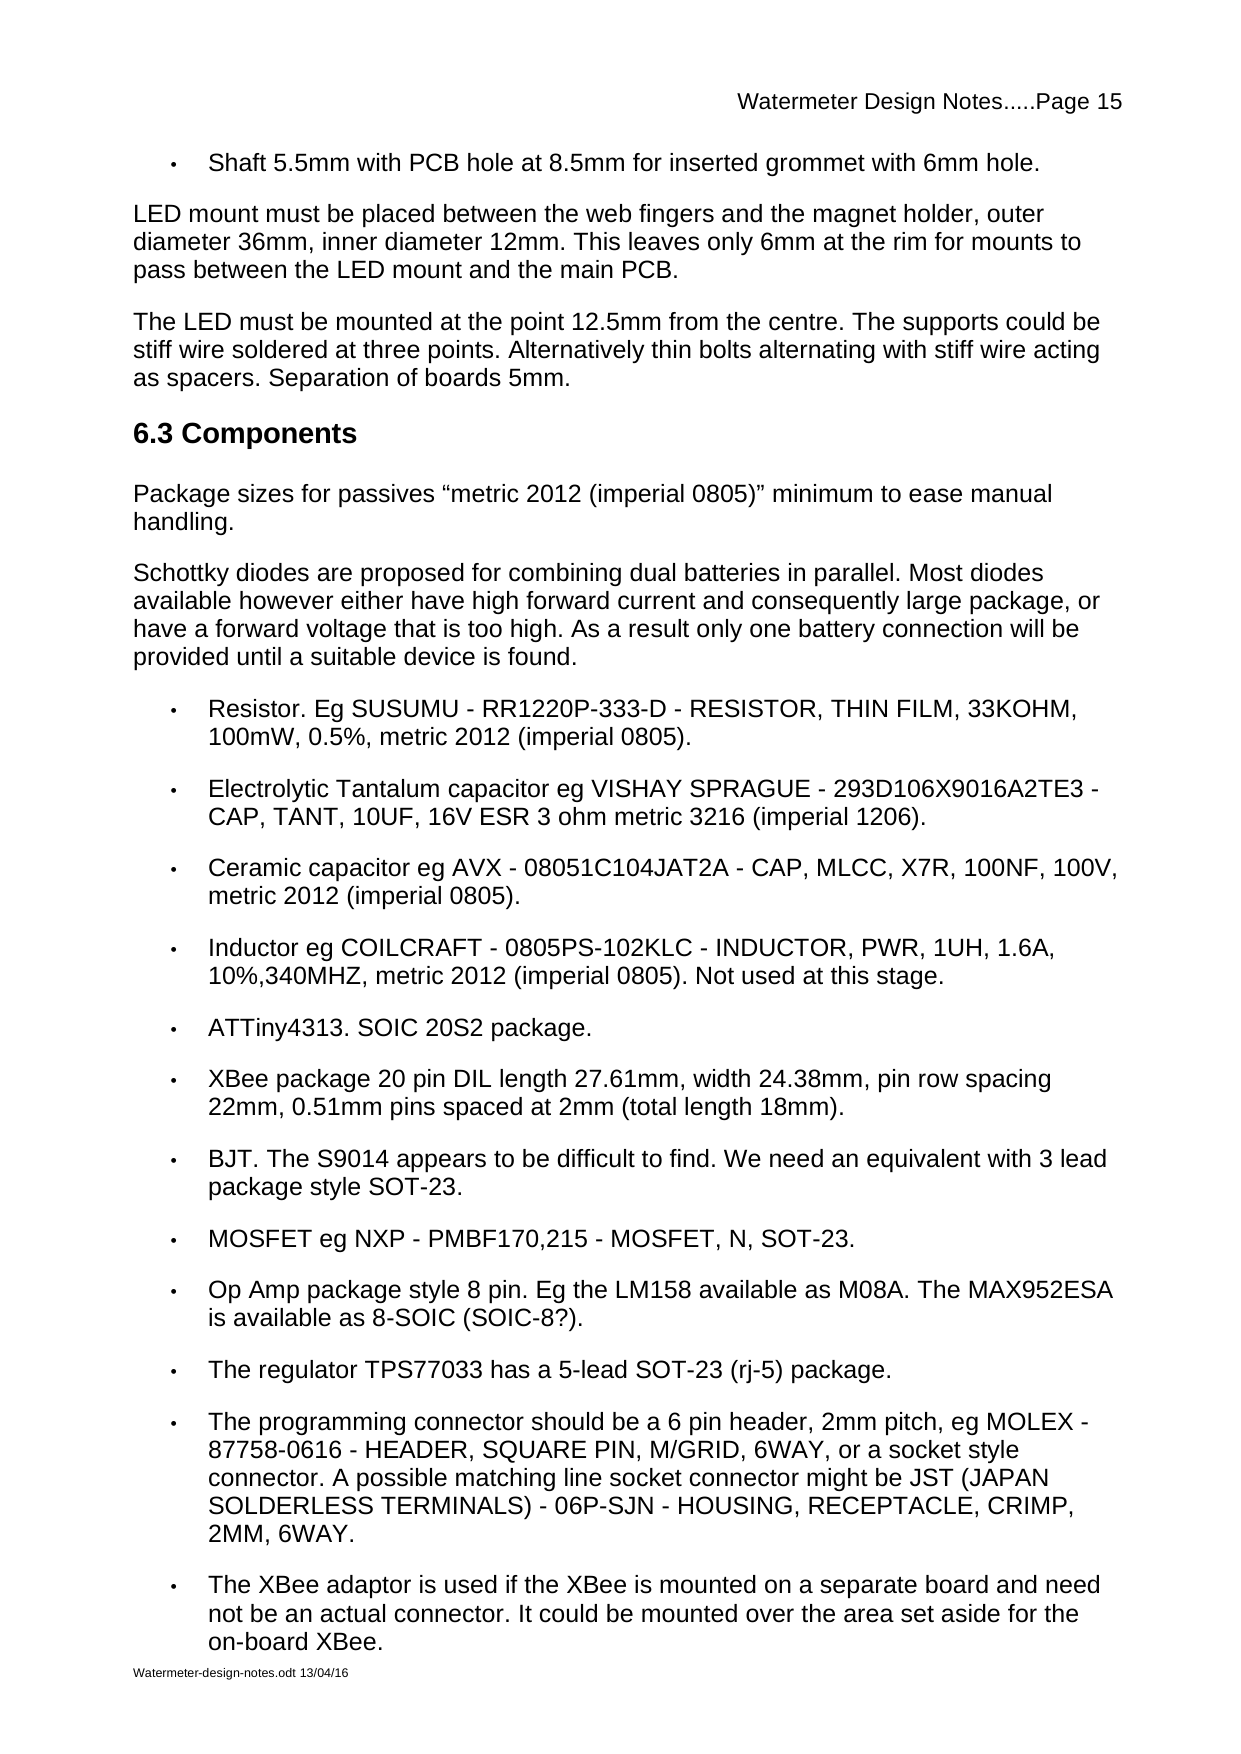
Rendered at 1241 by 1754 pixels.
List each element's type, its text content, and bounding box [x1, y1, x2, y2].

list ATTiny4313. SOIC 20S2 package. [170, 1014, 1123, 1042]
list Inductor eg COILCRAFT - 0805PS-102KLC - INDUCTOR, PWR, 1UH, 1.6A, 10%,340MHZ, metric 2012 (imperial 0805). Not used at this stage. [170, 934, 1123, 990]
list Ceramic capacitor eg AVX - 08051C104JAT2A - CAP, MLCC, X7R, 100NF, 100V, metric 2012 (imperial 0805). [170, 854, 1123, 910]
list BJT. The S9014 appears to be difficult to find. We need an equivalent with 3 lead package style SOT-23. [170, 1145, 1123, 1201]
list The XBee adaptor is used if the XBee is mounted on a separate board and need not be an actual connector. It could be mounted over the area set aside for the on-board XBee. [170, 1571, 1123, 1656]
text Schottky diodes are proposed for combining dual batteries in parallel. Most diodes available however either have high forward current and consequently large package, or have a forward voltage that is too high. As a result only one battery connection will be provided until a suitable device is found. [133, 559, 1123, 671]
subtitle Components [133, 417, 1123, 449]
list The programming connector should be a 6 pin header, 2mm pitch, eg MOLEX - 87758-0616 - HEADER, SQUARE PIN, M/GRID, 6WAY, or a socket style connector. A possible matching line socket connector might be JST (JAPAN SOLDERLESS TERMINALS) - 06P-SJN - HOUSING, RECEPTACLE, CRIMP, 2MM, 6WAY. [170, 1408, 1123, 1548]
list Resistor. Eg SUSUMU - RR1220P-333-D - RESISTOR, THIN FILM, 33KOHM, 100mW, 0.5%, metric 2012 (imperial 0805). [170, 695, 1123, 751]
list Electrolytic Tantalum capacitor eg VISHAY SPRAGUE - 293D106X9016A2TE3 - CAP, TANT, 10UF, 16V ESR 3 ohm metric 3216 (imperial 1206). [170, 774, 1123, 831]
list The regulator TPS77033 has a 5-lead SOT-23 (rj-5) package. [170, 1356, 1123, 1384]
list MOSFET eg NXP - PMBF170,215 - MOSFET, N, SOT-23. [170, 1225, 1123, 1253]
list Op Amp package style 8 pin. Eg the LM158 available as M08A. The MAX952ESA is available as 8-SOIC (SOIC-8?). [170, 1276, 1123, 1332]
text LED mount must be placed between the web fingers and the magnet holder, outer diameter 36mm, inner diameter 12mm. This leaves only 6mm at the rim for mounts to pass between the LED mount and the main PCB. [133, 200, 1123, 284]
text The LED must be mounted at the point 12.5mm from the centre. The supports could be stiff wire soldered at three points. Alternatively thin bolts alternating with stiff wire acting as spacers. Separation of boards 5mm. [133, 308, 1123, 392]
list XBee package 20 pin DIL length 27.61mm, width 24.38mm, pin row spacing 22mm, 0.51mm pins spaced at 2mm (total length 18mm). [170, 1065, 1123, 1121]
list Shaft 5.5mm with PCB hole at 8.5mm for inserted grommet with 6mm hole. [170, 149, 1123, 177]
text Package sizes for passives “metric 2012 (imperial 0805)” minimum to ease manual handling. [133, 479, 1123, 536]
